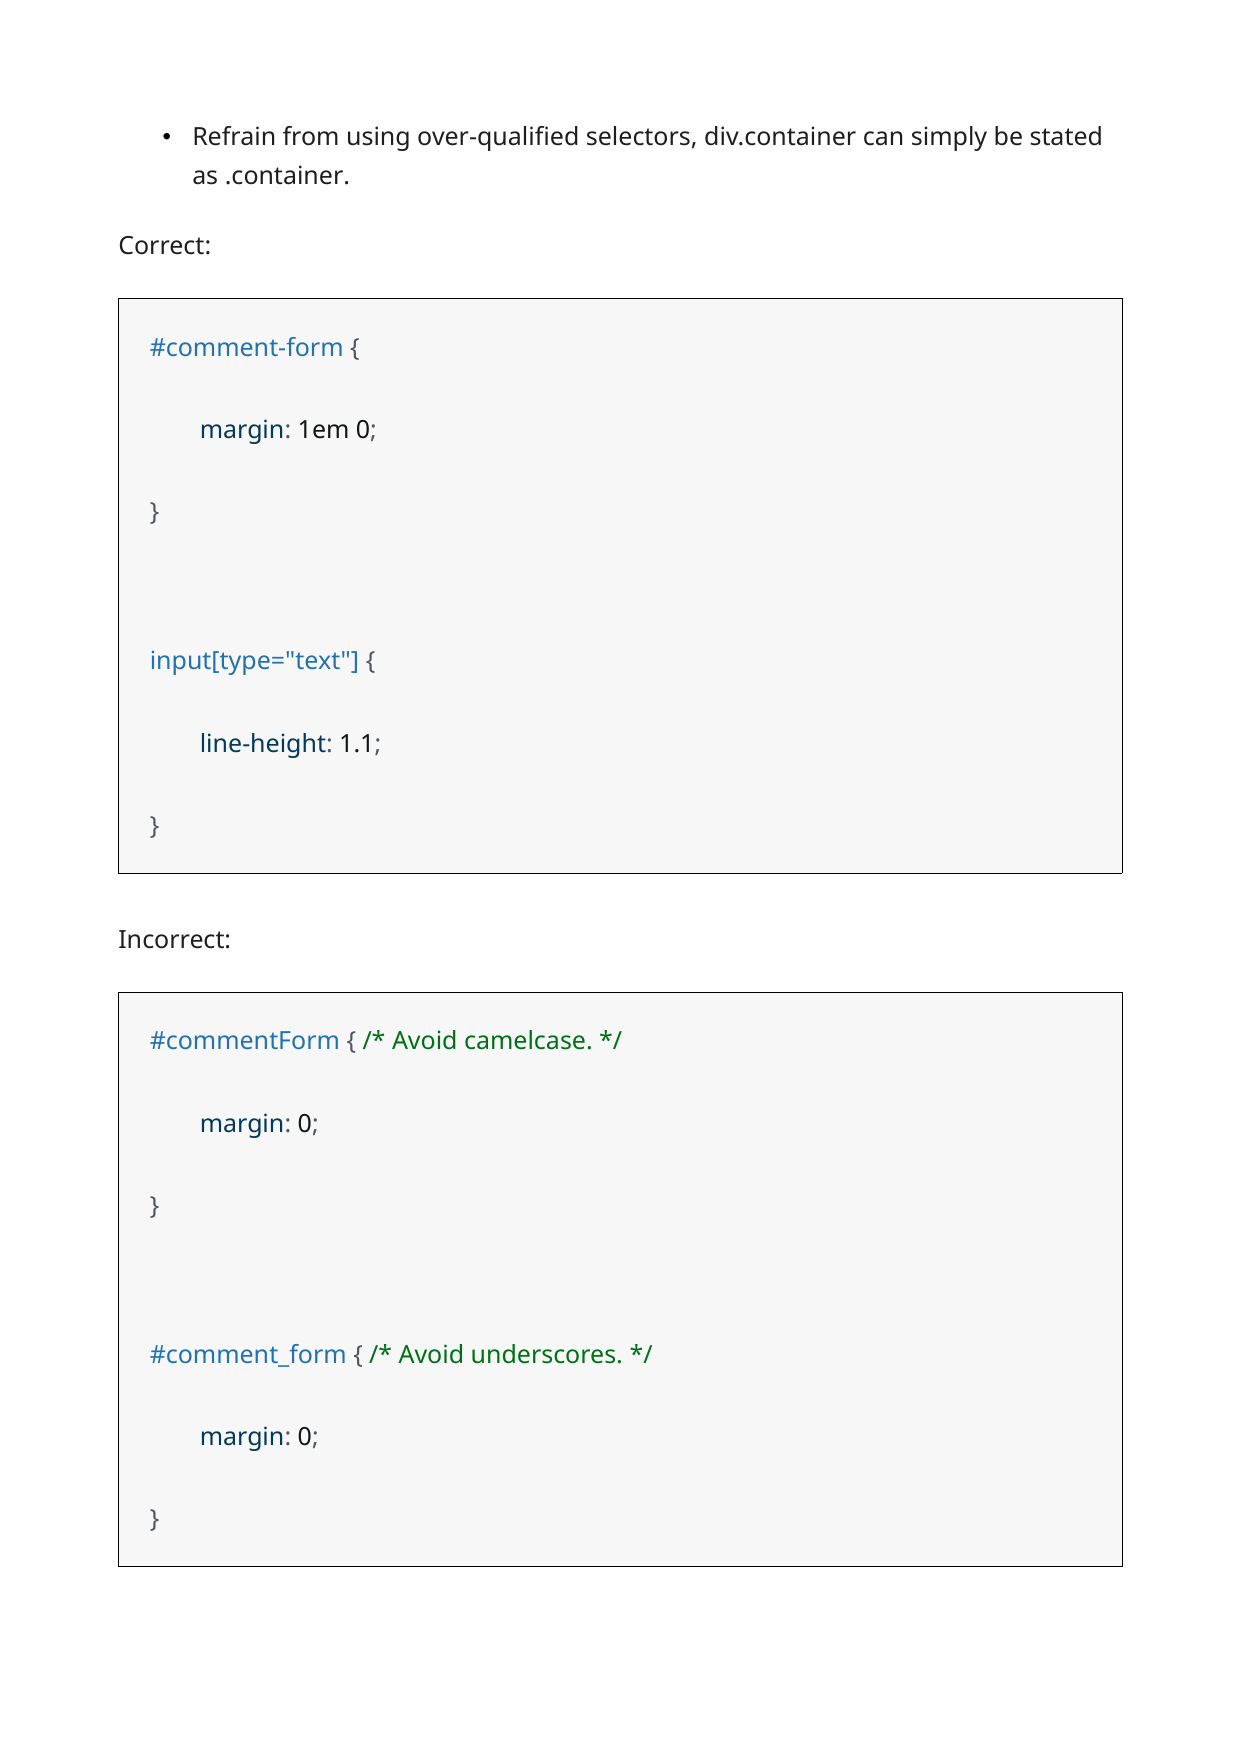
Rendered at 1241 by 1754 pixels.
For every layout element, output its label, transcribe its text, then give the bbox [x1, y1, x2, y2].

text line-height: 1.1; [119, 694, 1122, 759]
text input[type="text"] { [119, 612, 1122, 677]
text margin: 0; [119, 1074, 1122, 1139]
text #comment_form { /* Avoid underscores. */ [119, 1305, 1122, 1371]
text margin: 0; [119, 1387, 1122, 1453]
text } [119, 463, 1122, 528]
text #commentForm { /* Avoid camelcase. */ [119, 993, 1122, 1057]
text } [119, 1156, 1122, 1222]
text #comment-form { [119, 299, 1122, 363]
text margin: 1em 0; [119, 380, 1122, 446]
list Refrain from using over-qualified selectors, div.container can simply be stated as .container. [162, 118, 1122, 191]
text } [119, 776, 1122, 873]
text } [119, 1470, 1122, 1566]
text Incorrect: [118, 921, 1122, 955]
text Correct: [118, 228, 1122, 262]
